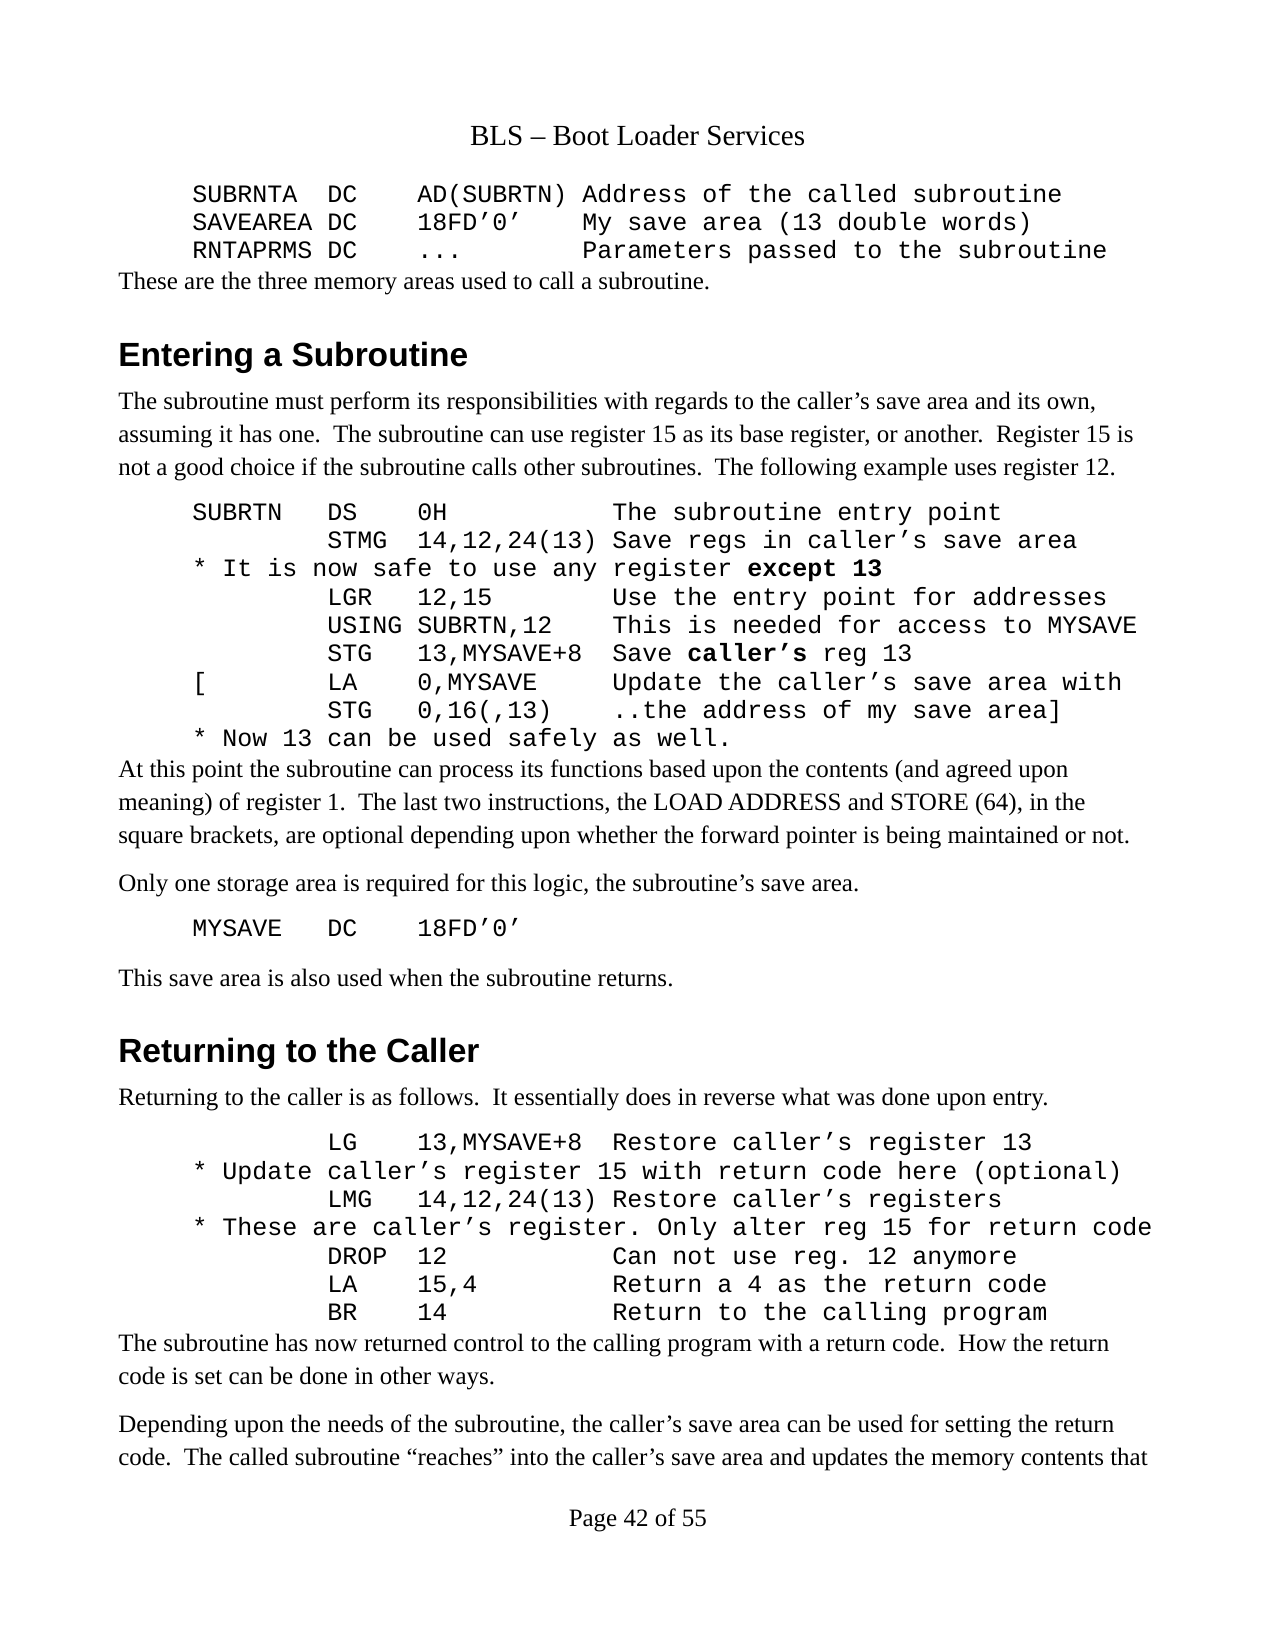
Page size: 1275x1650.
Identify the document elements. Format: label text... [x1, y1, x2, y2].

text LG 13,MYSAVE+8 Restore caller’s register 13 [192, 1130, 1157, 1158]
text STG 0,16(,13) ..the address of my save area] [192, 698, 1157, 726]
text BR 14 Return to the calling program [192, 1300, 1157, 1328]
text * It is now safe to use any register except 13 [192, 556, 1157, 584]
text [ LA 0,MYSAVE Update the caller’s save area with [192, 669, 1157, 698]
text The subroutine must perform its responsibilities with regards to the caller’s save area and its own, assuming it has one. The subroutine can use register 15 as its base register, or another. Register 15 is not a good choice if the subroutine calls other subroutines. The following example uses register 12. [118, 386, 1157, 481]
text SUBRNTA DC AD(SUBRTN) Address of the called subroutine [192, 181, 1157, 209]
text DROP 12 Can not use reg. 12 anymore [192, 1243, 1157, 1272]
text LMG 14,12,24(13) Restore caller’s registers [192, 1187, 1157, 1215]
subtitle Entering a Subroutine [118, 334, 1157, 373]
text * Update caller’s register 15 with return code here (optional) [192, 1158, 1157, 1187]
text These are the three memory areas used to call a subroutine. [118, 266, 1157, 295]
text STG 13,MYSAVE+8 Save caller’s reg 13 [192, 641, 1157, 669]
text SUBRTN DS 0H The subroutine entry point [192, 499, 1157, 528]
subtitle Returning to the Caller [118, 1031, 1157, 1070]
text This save area is also used when the subroutine returns. [118, 963, 1157, 991]
text SAVEAREA DC 18FD’0’ My save area (13 double words) [192, 209, 1157, 238]
text At this point the subroutine can process its functions based upon the contents (and agreed upon meaning) of register 1. The last two instructions, the LOAD ADDRESS and STORE (64), in the square brackets, are optional depending upon whether the forward pointer is being maintained or not. [118, 754, 1157, 849]
text * Now 13 can be used safely as well. [192, 726, 1157, 754]
text The subroutine has now returned control to the calling program with a return code. How the return code is set can be done in other ways. [118, 1328, 1157, 1390]
text MYSAVE DC 18FD’0’ [192, 916, 1157, 944]
text RNTAPRMS DC ... Parameters passed to the subroutine [192, 238, 1157, 266]
text STMG 14,12,24(13) Save regs in caller’s save area [192, 528, 1157, 556]
text USING SUBRTN,12 This is needed for access to MYSAVE [192, 613, 1157, 641]
text Only one storage area is required for this logic, the subroutine’s save area. [118, 868, 1157, 897]
text LA 15,4 Return a 4 as the return code [192, 1272, 1157, 1300]
text LGR 12,15 Use the entry point for addresses [192, 584, 1157, 613]
text Returning to the caller is as follows. It essentially does in reverse what was done upon entry. [118, 1082, 1157, 1111]
text Depending upon the needs of the subroutine, the caller’s save area can be used for setting the return code. The called subroutine “reaches” into the caller’s save area and updates the memory contents that [118, 1409, 1157, 1471]
text * These are caller’s register. Only alter reg 15 for return code [192, 1215, 1157, 1243]
